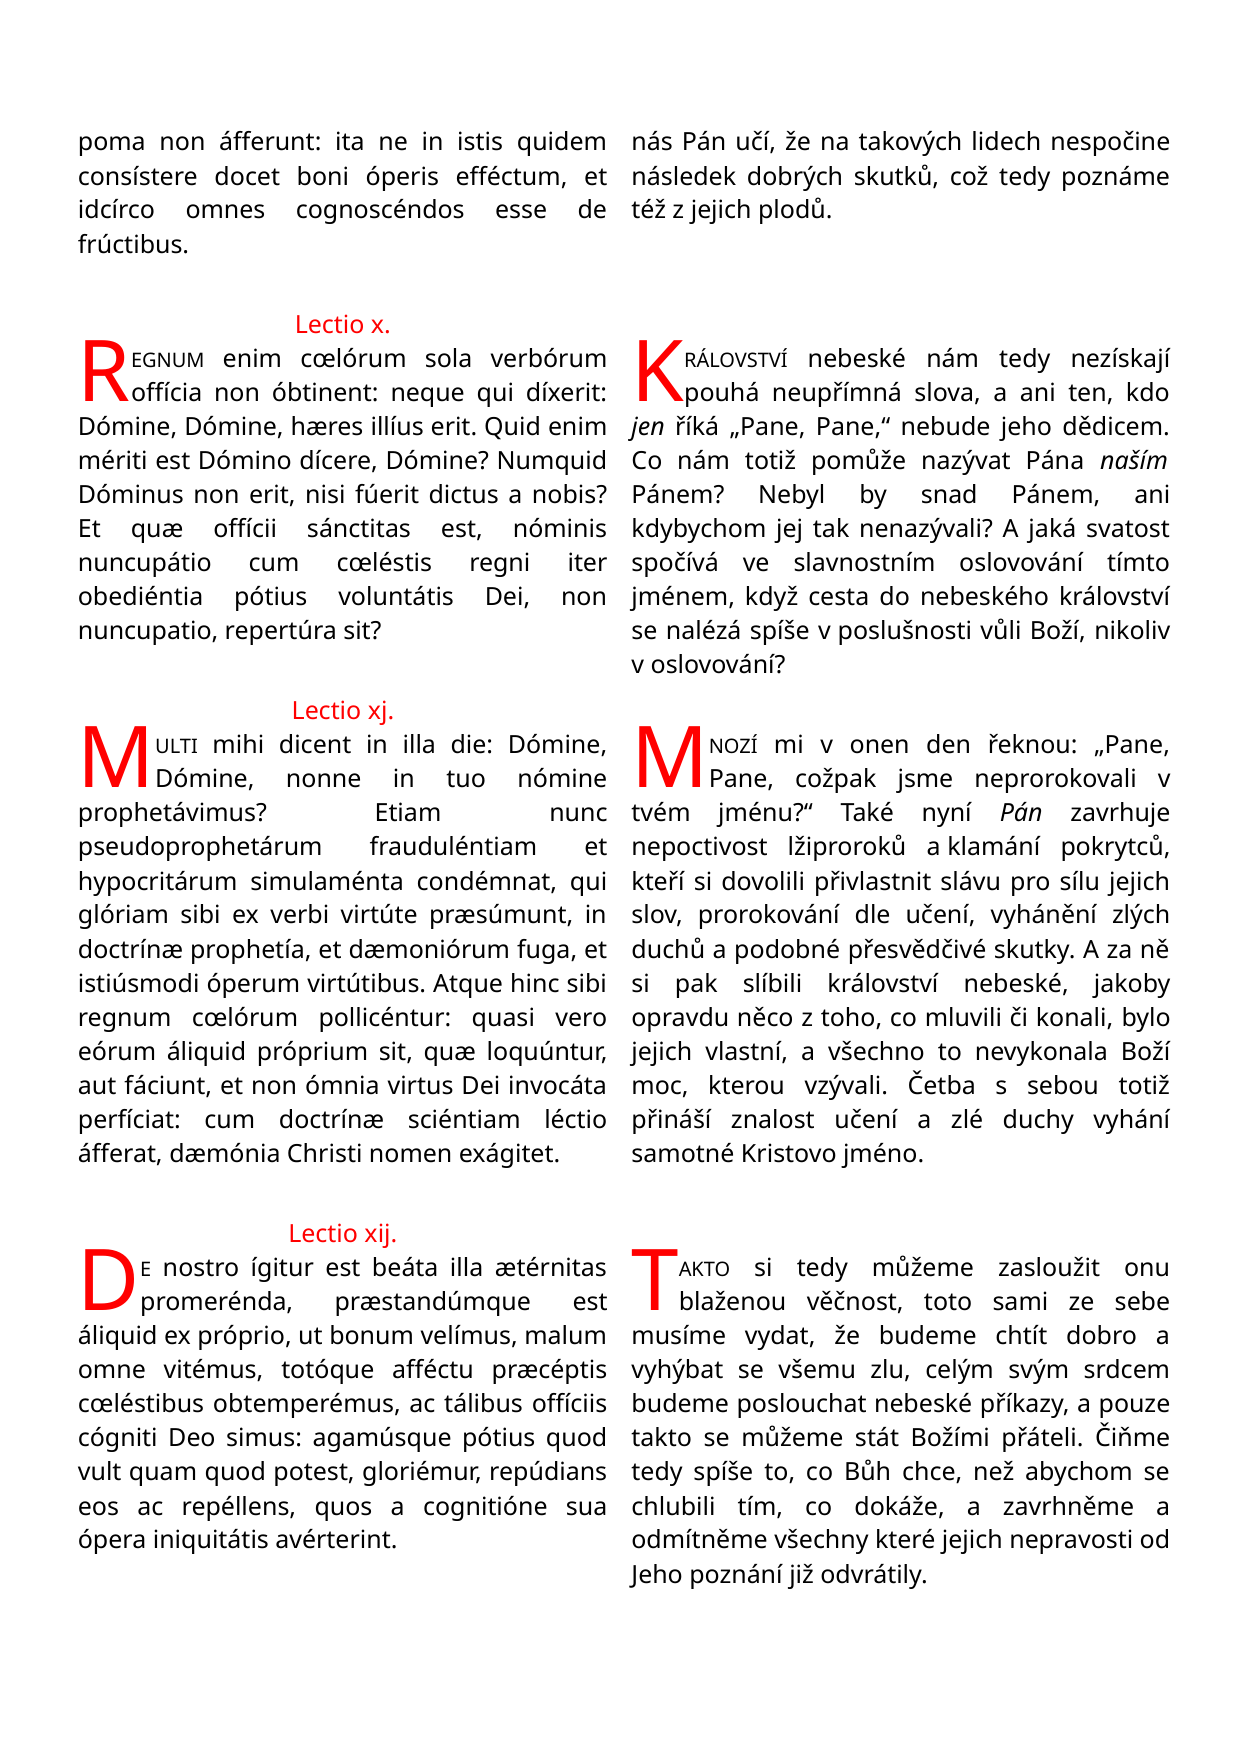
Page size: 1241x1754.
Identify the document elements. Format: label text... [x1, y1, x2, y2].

table_cell Království nebeské nám tedy nezískají pouhá neupřímná slova, a ani ten, kdo jen říká „Pane, Pane,“ nebude jeho dědicem. Co nám totiž pomůže nazývat Pána naším Pánem? Nebyl by snad Pánem, ani kdybychom jej tak nenazývali? A jaká svatost spočívá ve slavnostním oslovování tímto jménem, když cesta do nebeského království se nalézá spíše v poslušnosti vůli Boží, nikoliv v oslovování? [619, 300, 1182, 687]
table_cell Takto si tedy můžeme zasloužit onu blaženou věčnost, toto sami ze sebe musíme vydat, že budeme chtít dobro a vyhýbat se všemu zlu, celým svým srdcem budeme poslouchat nebeské příkazy, a pouze takto se můžeme stát Božími přáteli. Čiňme tedy spíše to, co Bůh chce, než abychom se chlubili tím, co dokáže, a zavrhněme a odmítněme všechny které jejich nepravosti od Jeho poznání již odvrátily. [619, 1210, 1182, 1596]
table_cell Lectio xj. Multi mihi dicent in illa die: Dómine, Dómine, nonne in tuo nómine prophetávimus? Etiam nunc pseudoprophetárum frauduléntiam et hypocritárum simulaménta condémnat, qui glóriam sibi ex verbi virtúte præsúmunt, in doctrínæ prophetía, et dæmoniórum fuga, et istiúsmodi óperum virtútibus. Atque hinc sibi regnum cœlórum pollicéntur: quasi vero eórum áliquid próprium sit, quæ loquúntur, aut fáciunt, et non ómnia virtus Dei invocáta perfíciat: cum doctrínæ sciéntiam léctio áfferat, dæmónia Christi nomen exágitet. [66, 687, 619, 1210]
table_cell In III. Nocturno Léctio sancti Evangélii secúndum Matthæum. Lectio ix. Cap. 7. In illo témpore: Dixit Jesus discípulis suis: Atténdite a falsis prophétis, qui véniunt ad vos in vestiméntis óvium‚ intrínsecus autem sunt lupi rapáces. Et réliqua. Homilía sancti Hilárii Epíscopi. In Comment. in Matth. c. 6. Blandiménta verbórum, et mansuetúdinis simulatiónem ádmonet fructu operatiónis expéndi oportére; ut non qualem quis verbis réferat, sed qualem se rebus effíciat, spectémus: quia in multis vestítu óvium rábies lupína contégitur. Ergo ut spinæ uvas, ut tríbuli ficus non génerant, et ut iníquæ árbores utília poma non áfferunt: ita ne in istis quidem consístere docet boni óperis efféctum, et idcírco omnes cognoscéndos esse de frúctibus. [66, 118, 619, 300]
table_cell Mnozí mi v onen den řeknou: „Pane, Pane, cožpak jsme neprorokovali v tvém jménu?“ Také nyní Pán zavrhuje nepoctivost lžiproroků a klamání pokrytců, kteří si dovolili přivlastnit slávu pro sílu jejich slov, prorokování dle učení, vyhánění zlých duchů a podobné přesvědčivé skutky. A za ně si pak slíbili království nebeské, jakoby opravdu něco z toho, co mluvili či konali, bylo jejich vlastní, a všechno to nevykonala Boží moc, kterou vzývali. Četba s sebou totiž přináší znalost učení a zlé duchy vyhání samotné Kristovo jméno. [619, 687, 1182, 1210]
table_cell Lectio xij. De nostro ígitur est beáta illa ætérnitas promerénda‚ præstandúmque est áliquid ex próprio, ut bonum velímus, malum omne vitémus, totóque afféctu præcéptis cœléstibus obtemperémus, ac tálibus offíciis cógniti Deo simus: agamúsque pótius quod vult quam quod potest, gloriémur, repúdians eos ac repéllens, quos a cognitióne sua ópera iniquitátis avérterint. [66, 1210, 619, 1596]
table_cell Lectio x. Regnum enim cœlórum sola verbórum offícia non óbtinent: neque qui díxerit: Dómine, Dómine, hæres illíus erit. Quid enim mériti est Dómino dícere, Dómine? Numquid Dóminus non erit, nisi fúerit dictus a nobis? Et quæ offícii sánctitas est, nóminis nuncupátio cum cœléstis regni iter obediéntia pótius voluntátis Dei, non nuncupatio, repertúra sit? [66, 300, 619, 687]
table_cell Za onoho času řekl Ježíš svým učedníkům: „Dávejte pozor na falešné proroky, kteří k vám přijdou v rouše beránčím, uvnitř však jsou dravými vlky.“ A ostatní. Pán nás napomíná, že konejšivá slova a předstírání mírnosti je třeba pečlivě zvažovat podle plodů těchto činností, abychom nehleděli na to, jakým se kdo vlastními slovy vychvaluje, ale jakým se svými skutky činí. Neboť v mnohém beránčím rouše se skrývá vlčí dravost. Tedy stejně jako trní neplodí hrozny či kotvičník fíky, jakož ani plané stromy nepřinášejí užitečná jablka, tak nás Pán učí, že na takových lidech nespočine následek dobrých skutků, což tedy poznáme též z jejich plodů. [619, 118, 1182, 300]
